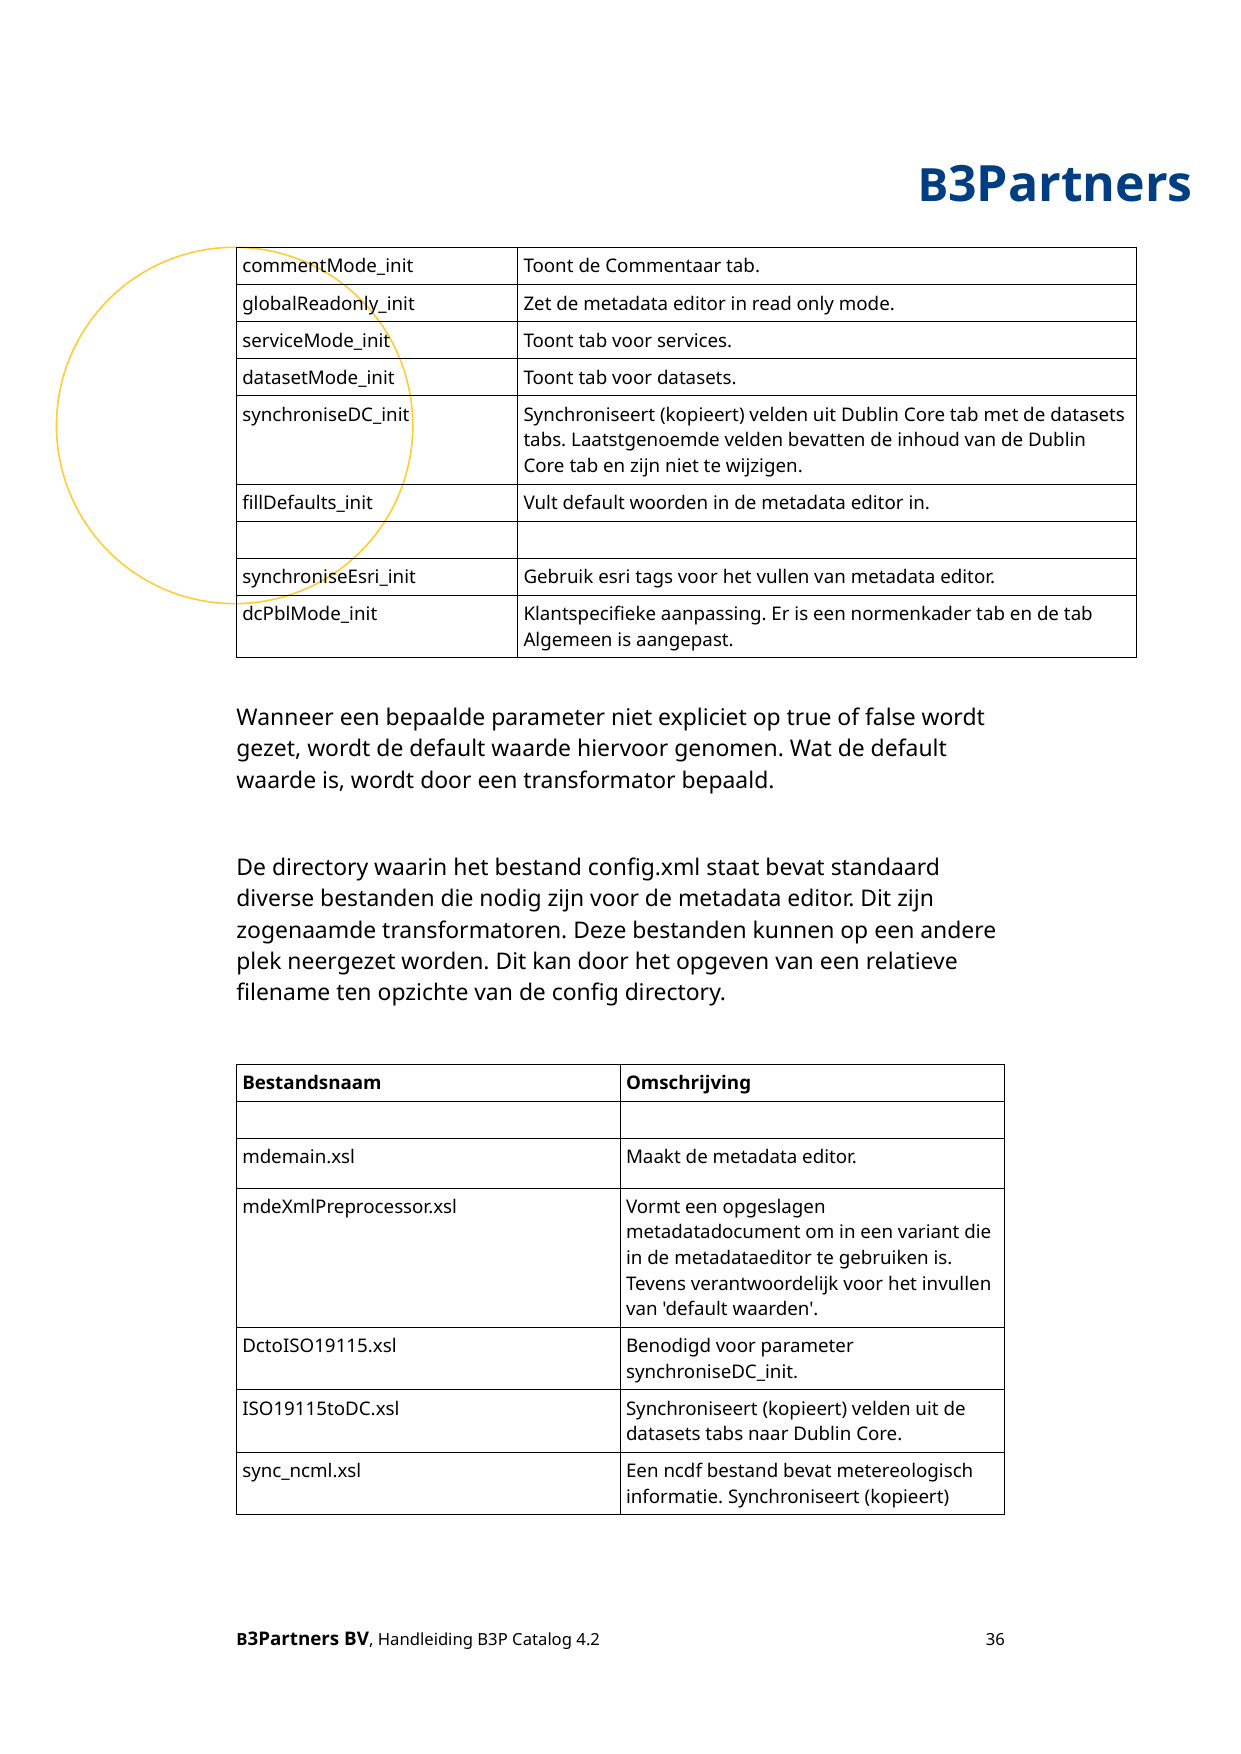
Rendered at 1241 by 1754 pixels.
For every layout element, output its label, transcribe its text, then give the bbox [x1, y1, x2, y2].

table_cell Vormt een opgeslagen metadatadocument om in een variant die in de metadataeditor te gebruiken is. Tevens verantwoordelijk voor het invullen van 'default waarden'. [621, 1189, 1004, 1327]
table_header Bestandsnaam [237, 1065, 620, 1101]
text Wanneer een bepaalde parameter niet expliciet op true of false wordt gezet, wordt de default waarde hiervoor genomen. Wat de default waarde is, wordt door een transformator bepaald. [236, 701, 1004, 795]
table_cell Toont tab voor services. [518, 322, 1136, 358]
table_cell mdemain.xsl [237, 1139, 620, 1187]
table_cell Zet de metadata editor in read only mode. [518, 285, 1136, 321]
table_cell sync_ncml.xsl [237, 1453, 620, 1514]
table_cell Klantspecifieke aanpassing. Er is een normenkader tab en de tab Algemeen is aangepast. [518, 596, 1136, 657]
table_cell [237, 1102, 620, 1138]
table_cell ISO19115toDC.xsl [237, 1390, 620, 1452]
table_cell Een ncdf bestand bevat metereologisch informatie. Synchroniseert (kopieert) [621, 1453, 1004, 1514]
table_cell mdeXmlPreprocessor.xsl [237, 1189, 620, 1327]
text De directory waarin het bestand config.xml staat bevat standaard diverse bestanden die nodig zijn voor de metadata editor. Dit zijn zogenaamde transformatoren. Deze bestanden kunnen op een andere plek neergezet worden. Dit kan door het opgeven van een relatieve filename ten opzichte van de config directory. [236, 851, 1004, 1007]
table_cell [621, 1102, 1004, 1138]
table_cell DctoISO19115.xsl [237, 1328, 620, 1389]
table_cell [357, 522, 517, 558]
table_cell Toont de Commentaar tab. [518, 248, 1136, 284]
table_cell synchroniseDC_init [405, 396, 517, 483]
table_cell Synchroniseert (kopieert) velden uit de datasets tabs naar Dublin Core. [621, 1390, 1004, 1452]
table_header Omschrijving [621, 1065, 1004, 1101]
table_cell Gebruik esri tags voor het vullen van metadata editor. [518, 559, 1136, 595]
table_cell globalReadonly_init [347, 285, 517, 321]
table_cell Vult default woorden in de metadata editor in. [518, 485, 1136, 521]
table_cell synchroniseEsri_init [295, 559, 517, 595]
table_cell [518, 522, 1136, 558]
table_cell Maakt de metadata editor. [621, 1139, 1004, 1187]
table_cell datasetMode_init [402, 359, 517, 395]
table_cell fillDefaults_init [387, 485, 517, 521]
table_cell serviceMode_init [382, 322, 517, 358]
table_cell Toont tab voor datasets. [518, 359, 1136, 395]
table_cell Synchroniseert (kopieert) velden uit Dublin Core tab met de datasets tabs. Laatstgenoemde velden bevatten de inhoud van de Dublin Core tab en zijn niet te wijzigen. [518, 396, 1136, 483]
table_cell dcPblMode_init [237, 596, 517, 657]
table_cell commentMode_init [265, 248, 517, 284]
table_cell Benodigd voor parameter synchroniseDC_init. [621, 1328, 1004, 1389]
